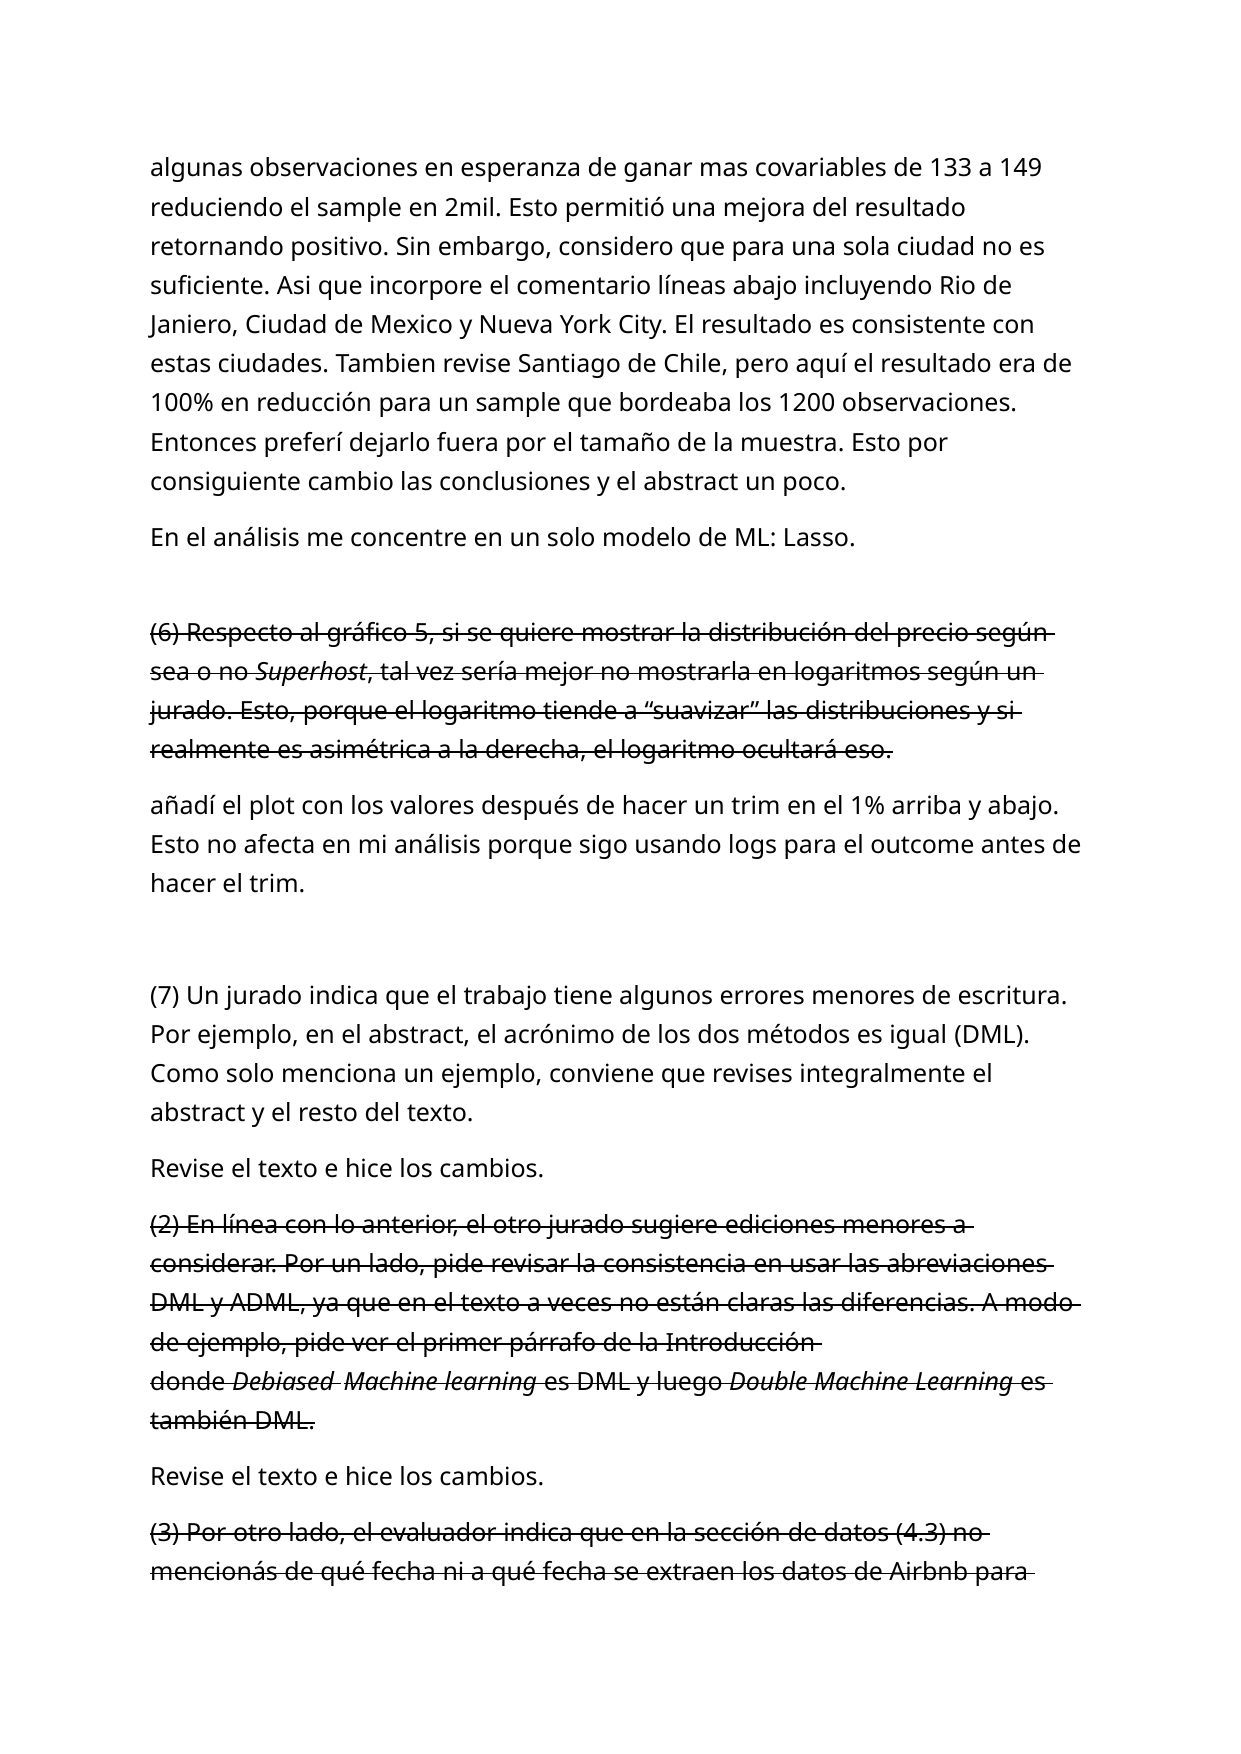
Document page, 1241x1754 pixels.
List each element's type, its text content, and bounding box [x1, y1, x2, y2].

text Revise el texto e hice los cambios. [150, 1151, 1090, 1185]
text (2) En línea con lo anterior, el otro jurado sugiere ediciones menores a considerar. Por un lado, pide revisar la consistencia en usar las abreviaciones DML y ADML, ya que en el texto a veces no están claras las diferencias. A modo de ejemplo, pide ver el primer párrafo de la Introducción donde Debiased Machine learning es DML y luego Double Machine Learning es también DML. [150, 1207, 1090, 1437]
text Revise el texto e hice los cambios. [150, 1458, 1090, 1492]
text algunas observaciones en esperanza de ganar mas covariables de 133 a 149 reduciendo el sample en 2mil. Esto permitió una mejora del resultado retornando positivo. Sin embargo, considero que para una sola ciudad no es suficiente. Asi que incorpore el comentario líneas abajo incluyendo Rio de Janiero, Ciudad de Mexico y Nueva York City. El resultado es consistente con estas ciudades. Tambien revise Santiago de Chile, pero aquí el resultado era de 100% en reducción para un sample que bordeaba los 1200 observaciones. Entonces preferí dejarlo fuera por el tamaño de la muestra. Esto por consiguiente cambio las conclusiones y el abstract un poco. [150, 150, 1090, 497]
text (3) Por otro lado, el evaluador indica que en la sección de datos (4.3) no mencionás de qué fecha ni a qué fecha se extraen los datos de Airbnb para [150, 1514, 1090, 1587]
text (7) Un jurado indica que el trabajo tiene algunos errores menores de escritura. Por ejemplo, en el abstract, el acrónimo de los dos métodos es igual (DML). Como solo menciona un ejemplo, conviene que revises integralmente el abstract y el resto del texto. [150, 977, 1090, 1129]
text añadí el plot con los valores después de hacer un trim en el 1% arriba y abajo. Esto no afecta en mi análisis porque sigo usando logs para el outcome antes de hacer el trim. [150, 787, 1090, 900]
text (6) Respecto al gráfico 5, si se quiere mostrar la distribución del precio según sea o no Superhost, tal vez sería mejor no mostrarla en logaritmos según un jurado. Esto, porque el logaritmo tiende a “suavizar” las distribuciones y si realmente es asimétrica a la derecha, el logaritmo ocultará eso. [150, 575, 1090, 766]
text En el análisis me concentre en un solo modelo de ML: Lasso. [150, 519, 1090, 553]
